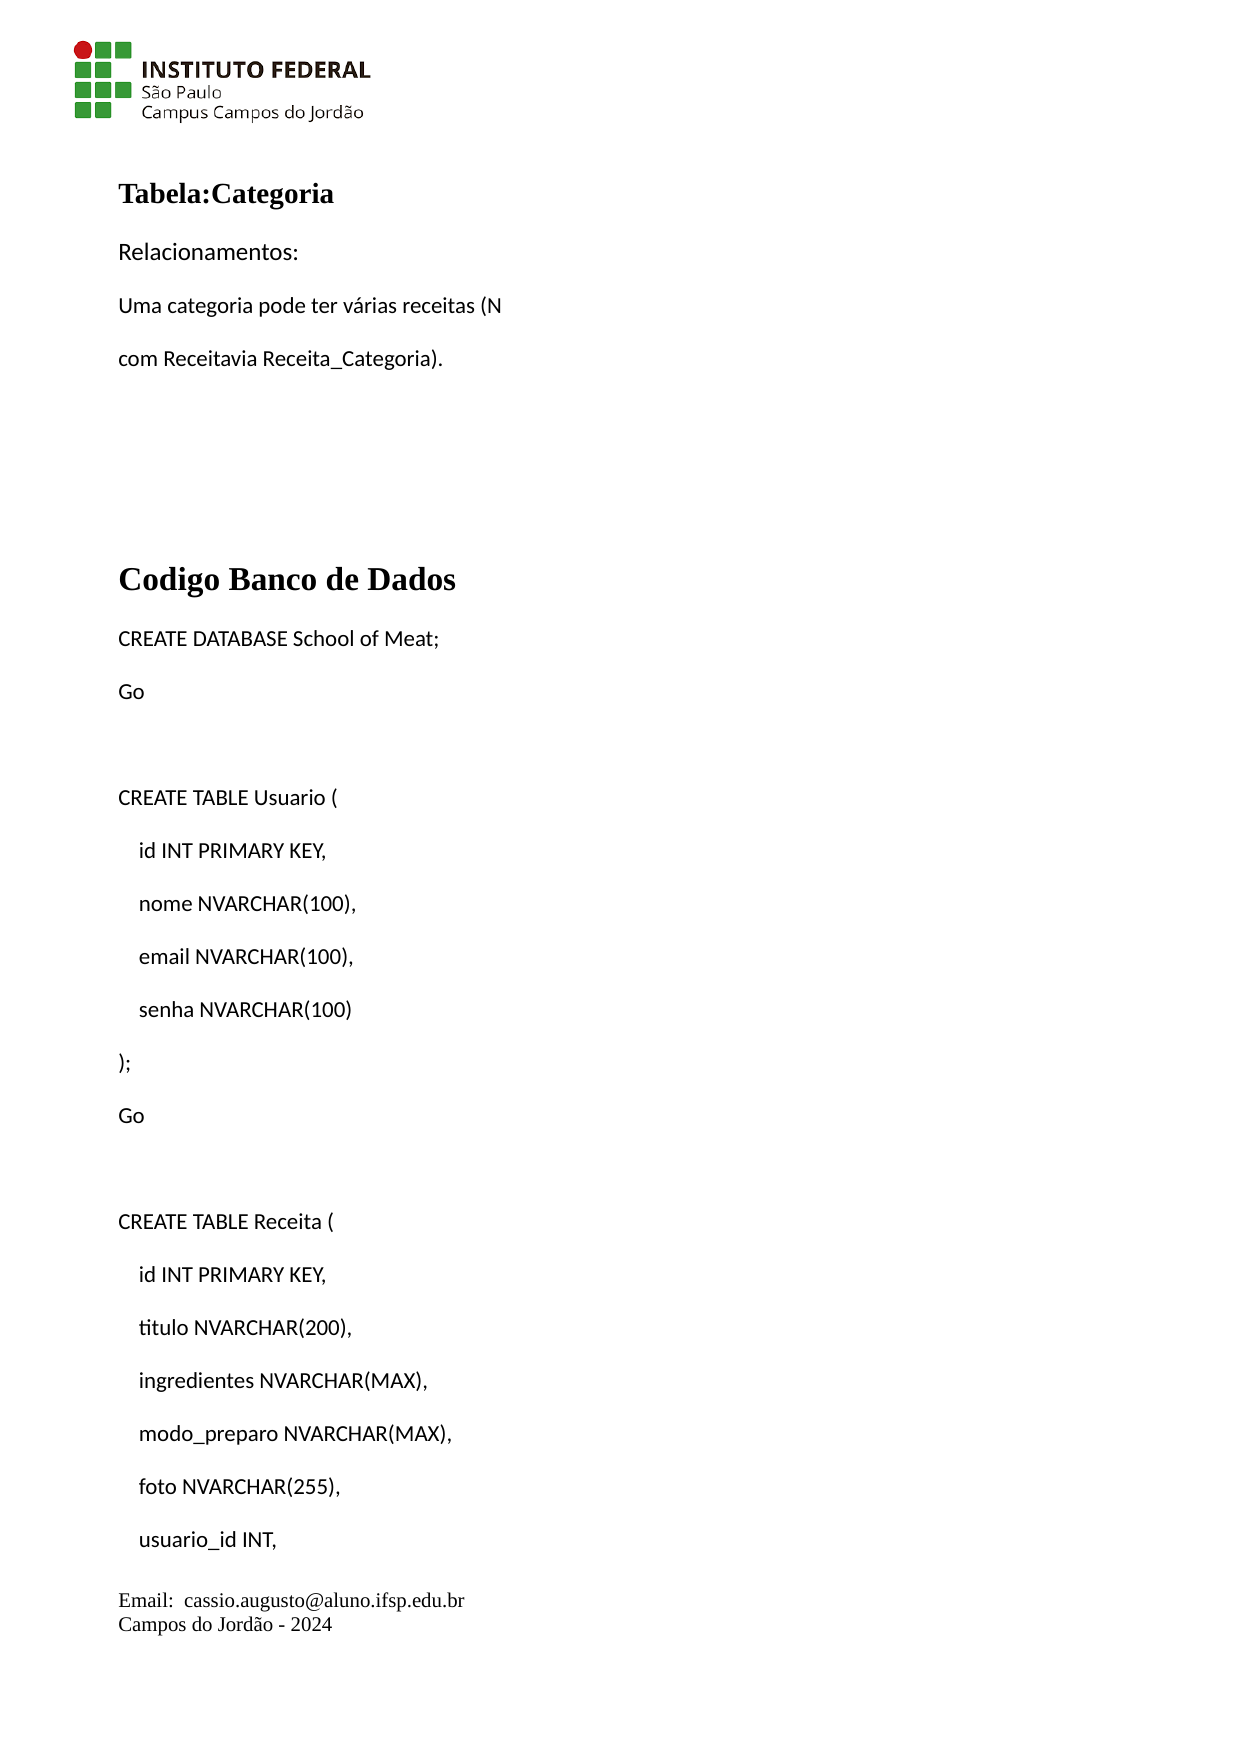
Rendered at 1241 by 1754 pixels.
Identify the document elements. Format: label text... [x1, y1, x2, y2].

text com Receitavia Receita_Categoria). [118, 344, 1122, 373]
text Tabela:Categoria [118, 176, 1122, 210]
text Codigo Banco de Dados [118, 559, 1122, 597]
text CREATE TABLE Usuario ( [118, 783, 1122, 811]
text CREATE DATABASE School of Meat; [118, 624, 1122, 652]
text Uma categoria pode ter várias receitas (N [118, 292, 1122, 319]
text modo_preparo NVARCHAR(MAX), [118, 1419, 1122, 1447]
text id INT PRIMARY KEY, [118, 1260, 1122, 1288]
text email NVARCHAR(100), [118, 942, 1122, 970]
picture [59, 20, 383, 136]
text usuario_id INT, [118, 1525, 1122, 1553]
text nome NVARCHAR(100), [118, 889, 1122, 917]
text CREATE TABLE Receita ( [118, 1207, 1122, 1235]
text Relacionamentos: [118, 236, 1122, 266]
text senha NVARCHAR(100) [118, 995, 1122, 1023]
text ); [118, 1048, 1122, 1076]
text titulo NVARCHAR(200), [118, 1313, 1122, 1341]
text Go [118, 1101, 1122, 1129]
text foto NVARCHAR(255), [118, 1472, 1122, 1500]
text ingredientes NVARCHAR(MAX), [118, 1366, 1122, 1394]
text id INT PRIMARY KEY, [118, 836, 1122, 864]
text Go [118, 677, 1122, 705]
